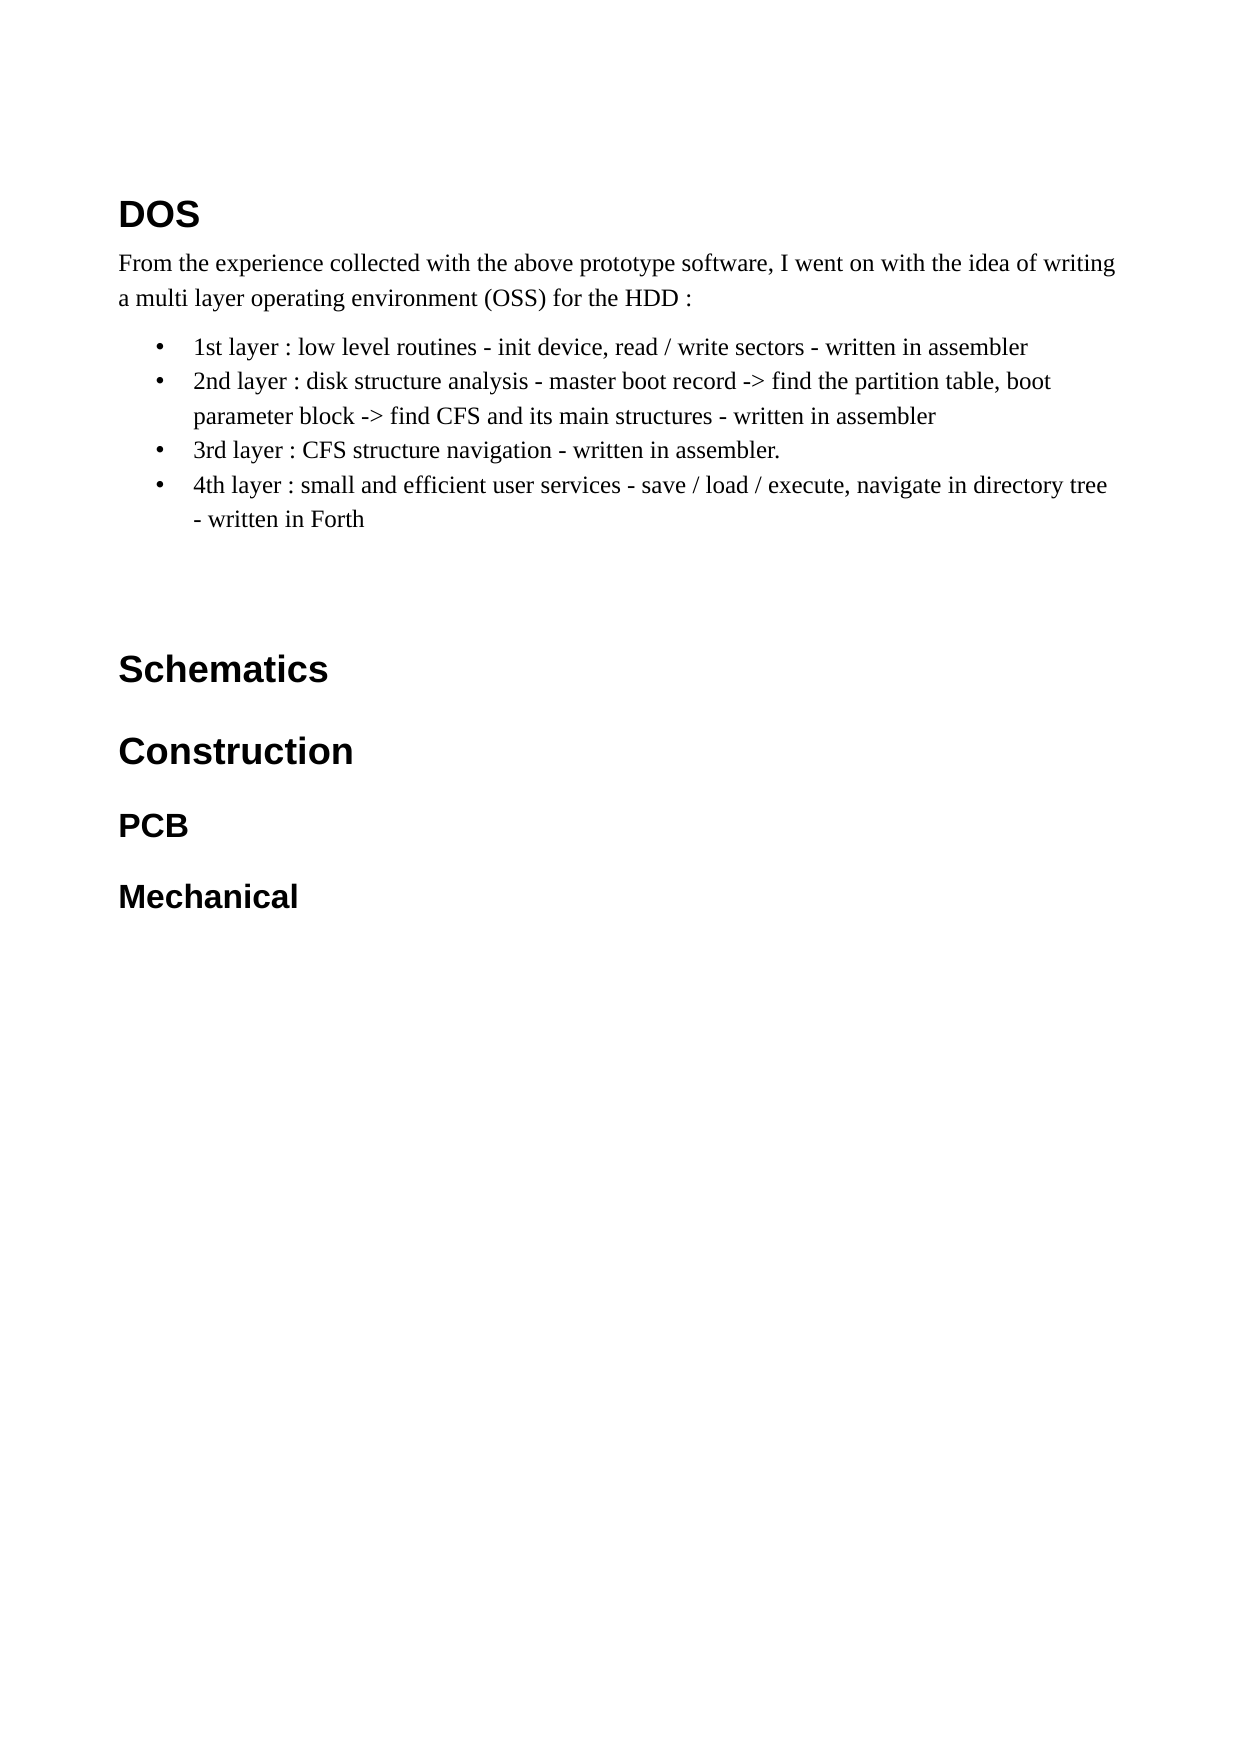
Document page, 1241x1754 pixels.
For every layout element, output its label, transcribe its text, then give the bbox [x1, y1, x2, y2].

subtitle Schematics [118, 647, 1122, 691]
list 4th layer : small and efficient user services - save / load / execute, navigate in directory tree - written in Forth [156, 470, 1122, 533]
list 1st layer : low level routines - init device, read / write sectors - written in assembler [156, 332, 1122, 361]
subtitle DOS [118, 192, 1122, 236]
list 2nd layer : disk structure analysis - master boot record -> find the partition table, boot parameter block -> find CFS and its main structures - written in assembler [156, 366, 1122, 429]
list 3rd layer : CFS structure navigation - written in assembler. [156, 435, 1122, 464]
subtitle Mechanical [118, 877, 1122, 916]
subtitle Construction [118, 728, 1122, 772]
subtitle PCB [118, 805, 1122, 844]
text From the experience collected with the above prototype software, I went on with the idea of writing a multi layer operating environment (OSS) for the HDD : [118, 248, 1122, 312]
